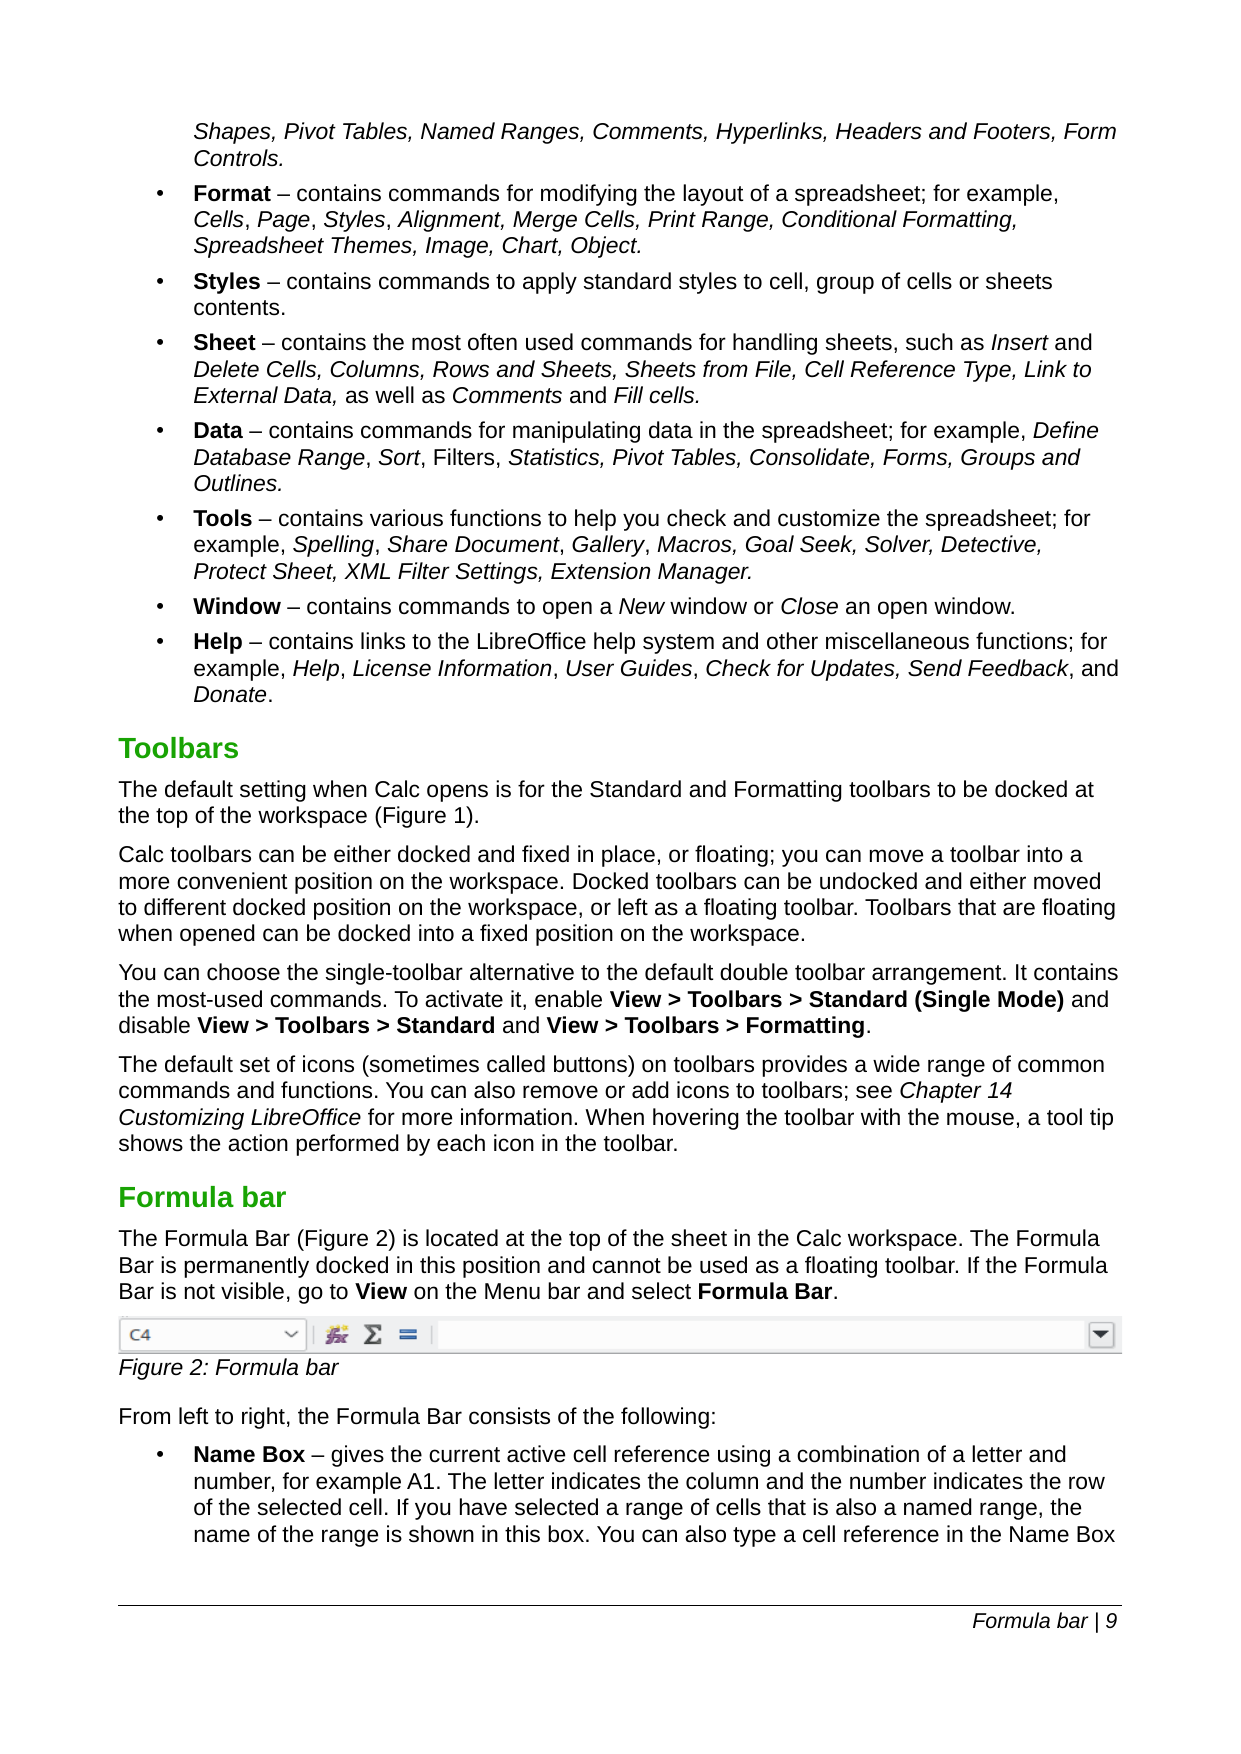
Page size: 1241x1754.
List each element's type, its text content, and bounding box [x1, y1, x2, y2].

text Figure 2: Formula bar [118, 1354, 1122, 1380]
text The default setting when Calc opens is for the Standard and Formatting toolbars to be docked at the top of the workspace (Figure 1). [118, 776, 1122, 829]
list Window – contains commands to open a New window or Close an open window. [156, 593, 1122, 619]
list Shapes, Pivot Tables, Named Ranges, Comments, Hyperlinks, Headers and Footers, Form Controls. [156, 118, 1122, 171]
text The default set of icons (sometimes called buttons) on toolbars provides a wide range of common commands and functions. You can also remove or add icons to toolbars; see Chapter 14 Customizing LibreOffice for more information. When hovering the toolbar with the mouse, a tool tip shows the action performed by each icon in the toolbar. [118, 1051, 1122, 1156]
picture [118, 1316, 1123, 1354]
list Tools – contains various functions to help you check and customize the spreadsheet; for example, Spelling, Share Document, Gallery, Macros, Goal Seek, Solver, Detective, Protect Sheet, XML Filter Settings, Extension Manager. [156, 505, 1122, 584]
list Name Box – gives the current active cell reference using a combination of a letter and number, for example A1. The letter indicates the column and the number indicates the row of the selected cell. If you have selected a range of cells that is also a named range, the name of the range is shown in this box. You can also type a cell reference in the Name Box [156, 1441, 1122, 1547]
subtitle Formula bar [118, 1180, 1122, 1213]
subtitle Toolbars [118, 731, 1122, 764]
list Sheet – contains the most often used commands for handling sheets, such as Insert and Delete Cells, Columns, Rows and Sheets, Sheets from File, Cell Reference Type, Link to External Data, as well as Comments and Fill cells. [156, 329, 1122, 408]
list Format – contains commands for modifying the layout of a spreadsheet; for example, Cells, Page, Styles, Alignment, Merge Cells, Print Range, Conditional Formatting, Spreadsheet Themes, Image, Chart, Object. [156, 180, 1122, 259]
list Help – contains links to the LibreOffice help system and other miscellaneous functions; for example, Help, License Information, User Guides, Check for Updates, Send Feedback, and Donate. [156, 628, 1122, 707]
text Calc toolbars can be either docked and fixed in place, or floating; you can move a toolbar into a more convenient position on the workspace. Docked toolbars can be undocked and either moved to different docked position on the workspace, or left as a floating toolbar. Toolbars that are floating when opened can be docked into a fixed position on the workspace. [118, 841, 1122, 947]
text The Formula Bar (Figure 2) is located at the top of the sheet in the Calc workspace. The Formula Bar is permanently docked in this position and cannot be used as a floating toolbar. If the Formula Bar is not visible, go to View on the Menu bar and select Formula Bar. [118, 1225, 1122, 1304]
list Data – contains commands for manipulating data in the spreadsheet; for example, Define Database Range, Sort, Filters, Statistics, Pivot Tables, Consolidate, Forms, Groups and Outlines. [156, 417, 1122, 496]
list Styles – contains commands to apply standard styles to cell, group of cells or sheets contents. [156, 268, 1122, 320]
text From left to right, the Formula Bar consists of the following: [118, 1403, 1122, 1429]
text You can choose the single-toolbar alternative to the default double toolbar arrangement. It contains the most-used commands. To activate it, enable View > Toolbars > Standard (Single Mode) and disable View > Toolbars > Standard and View > Toolbars > Formatting. [118, 959, 1122, 1038]
